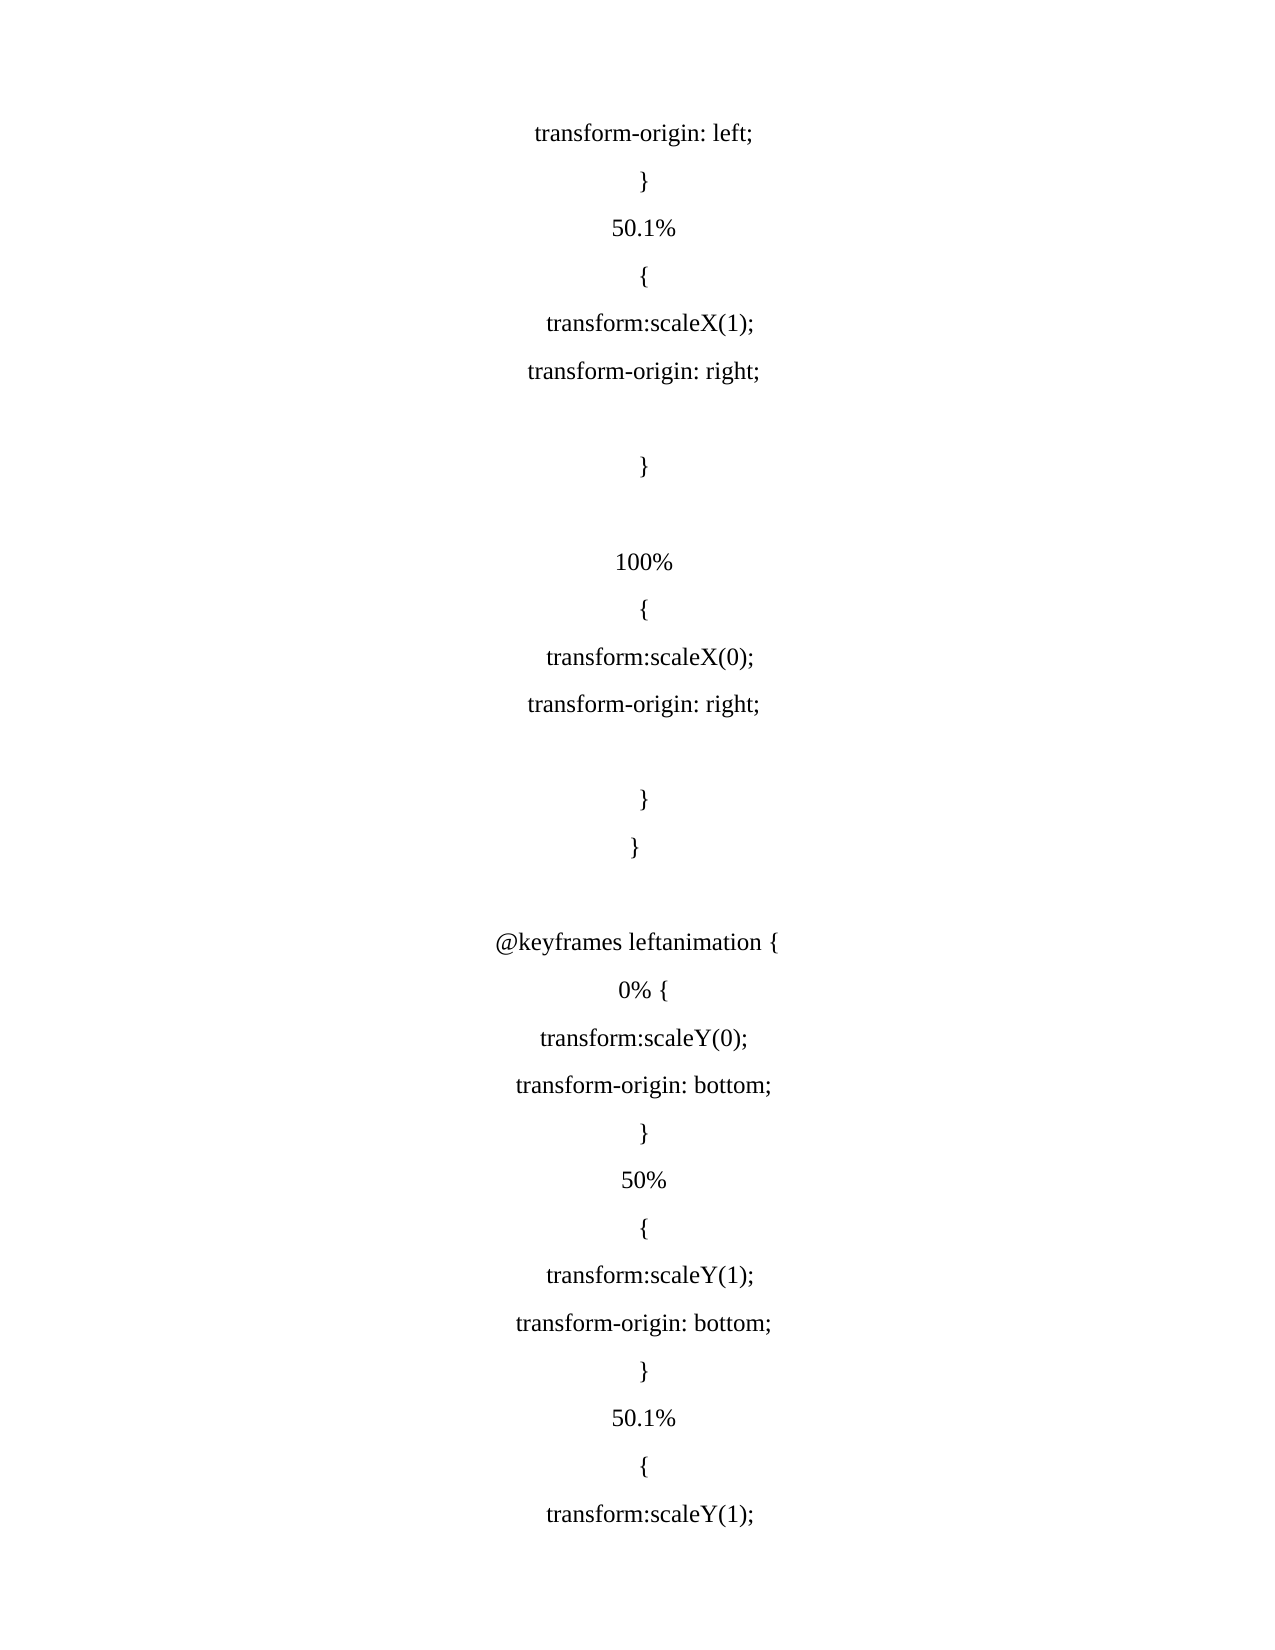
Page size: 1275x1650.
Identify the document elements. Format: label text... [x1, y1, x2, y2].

text { [118, 1213, 1157, 1242]
text transform:scaleY(0); [118, 1023, 1157, 1051]
text transform:scaleY(1); [118, 1261, 1157, 1289]
text 50.1% [118, 213, 1157, 242]
text { [118, 594, 1157, 623]
text transform-origin: bottom; [118, 1308, 1157, 1337]
text } [118, 451, 1157, 480]
text 50% [118, 1165, 1157, 1194]
text } [118, 1356, 1157, 1384]
text 50.1% [118, 1403, 1157, 1432]
text transform:scaleX(1); [118, 308, 1157, 337]
text { [118, 1451, 1157, 1480]
text transform-origin: bottom; [118, 1070, 1157, 1099]
text } [118, 1118, 1157, 1147]
text 100% [118, 547, 1157, 575]
text @keyframes leftanimation { [118, 927, 1157, 956]
text { [118, 261, 1157, 290]
text transform-origin: right; [118, 356, 1157, 385]
text } [118, 832, 1157, 861]
text } [118, 784, 1157, 813]
text transform:scaleX(0); [118, 642, 1157, 671]
text transform-origin: left; [118, 118, 1157, 147]
text transform:scaleY(1); [118, 1499, 1157, 1527]
text 0% { [118, 975, 1157, 1004]
text } [118, 166, 1157, 194]
text transform-origin: right; [118, 689, 1157, 718]
